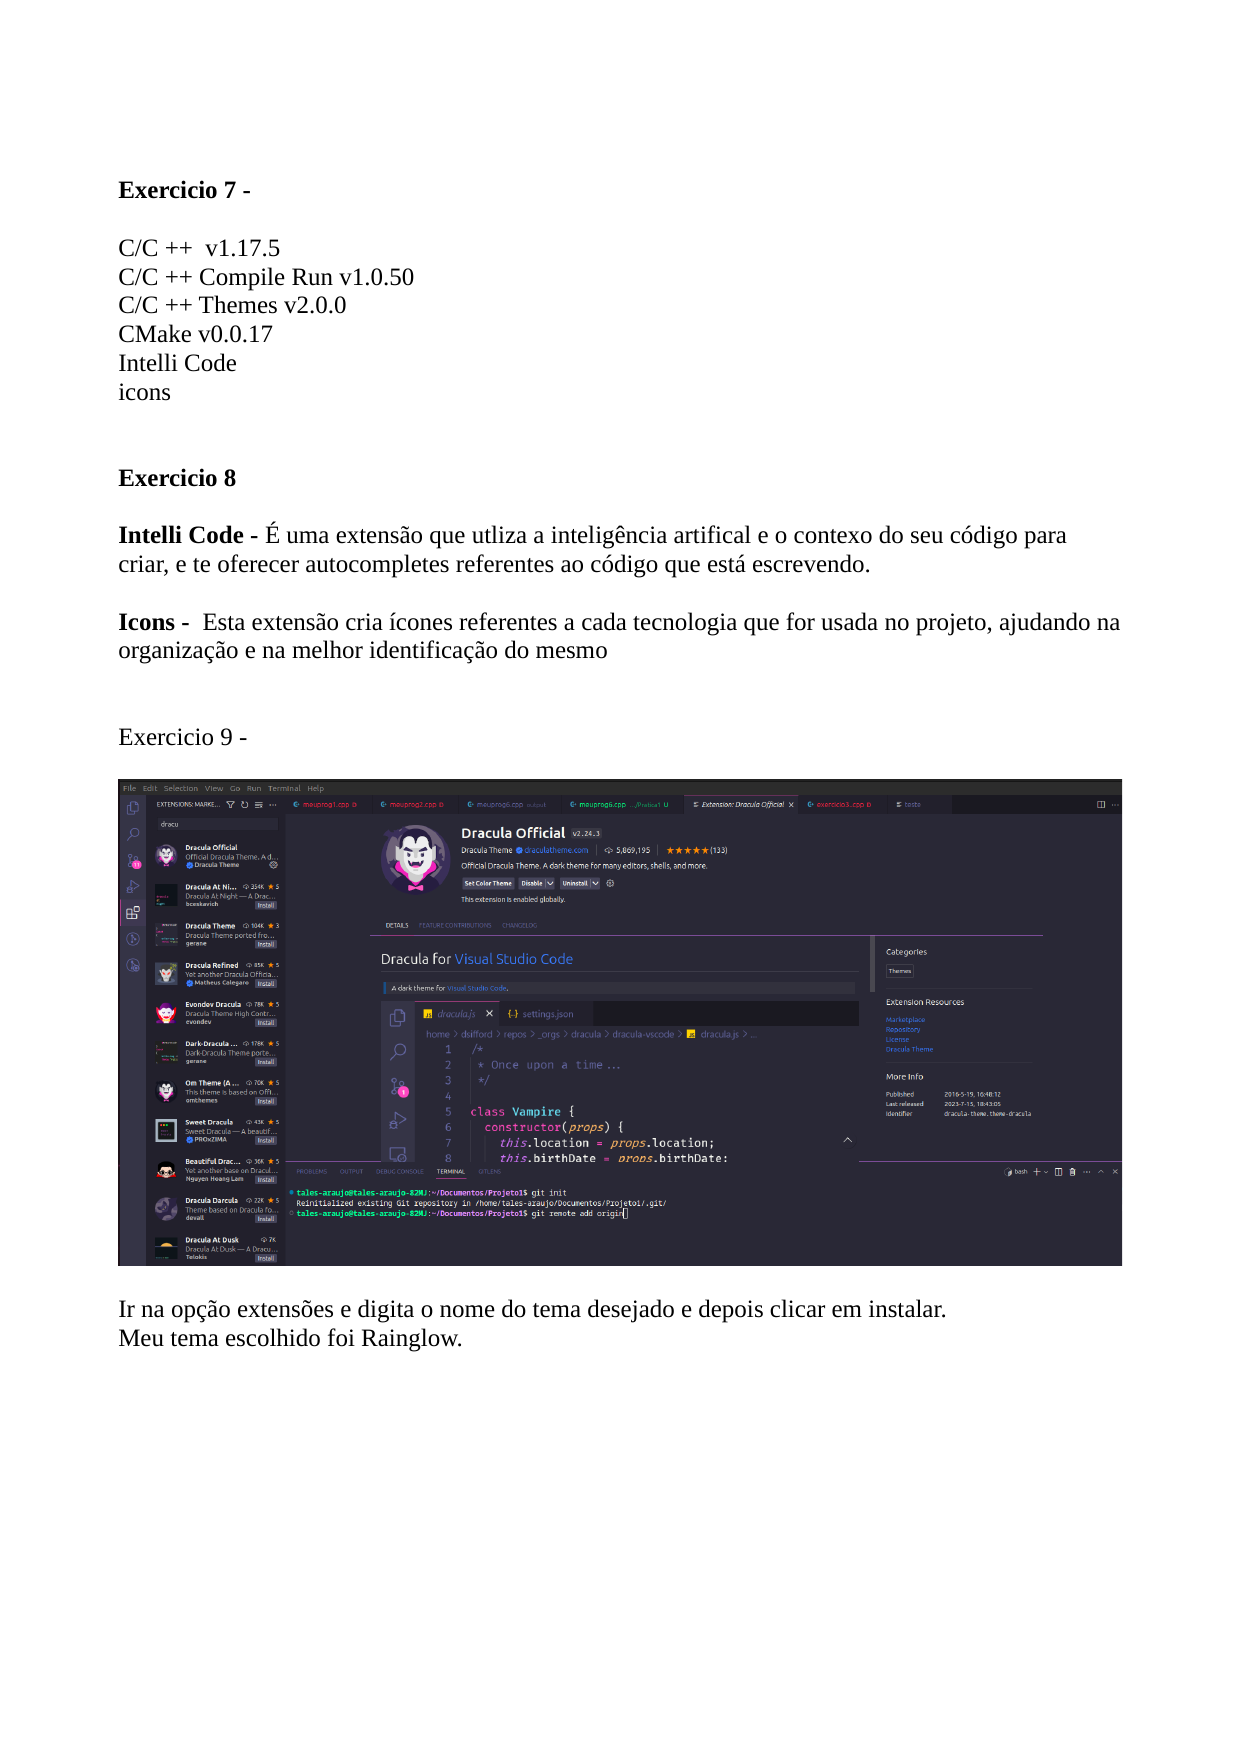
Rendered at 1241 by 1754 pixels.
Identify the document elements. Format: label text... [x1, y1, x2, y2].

text Exercicio 8 [118, 463, 1122, 492]
text Meu tema escolhido foi Rainglow. [118, 1323, 1122, 1352]
text Exercicio 9 - [118, 722, 1122, 751]
text icons [118, 377, 1122, 406]
picture [118, 779, 1123, 1266]
text C/C ++ Themes v2.0.0 [118, 291, 1122, 319]
text Intelli Code - É uma extensão que utliza a inteligência artifical e o contexo do seu código para criar, e te oferecer autocompletes referentes ao código que está escrevendo. [118, 521, 1122, 578]
text C/C ++ Compile Run v1.0.50 [118, 262, 1122, 291]
text Icons - Esta extensão cria ícones referentes a cada tecnologia que for usada no projeto, ajudando na organização e na melhor identificação do mesmo [118, 607, 1122, 664]
text Ir na opção extensões e digita o nome do tema desejado e depois clicar em instalar. [118, 1294, 1122, 1323]
text Exercicio 7 - [118, 176, 1122, 204]
text C/C ++ v1.17.5 [118, 233, 1122, 262]
text CMake v0.0.17 [118, 319, 1122, 348]
text Intelli Code [118, 348, 1122, 377]
